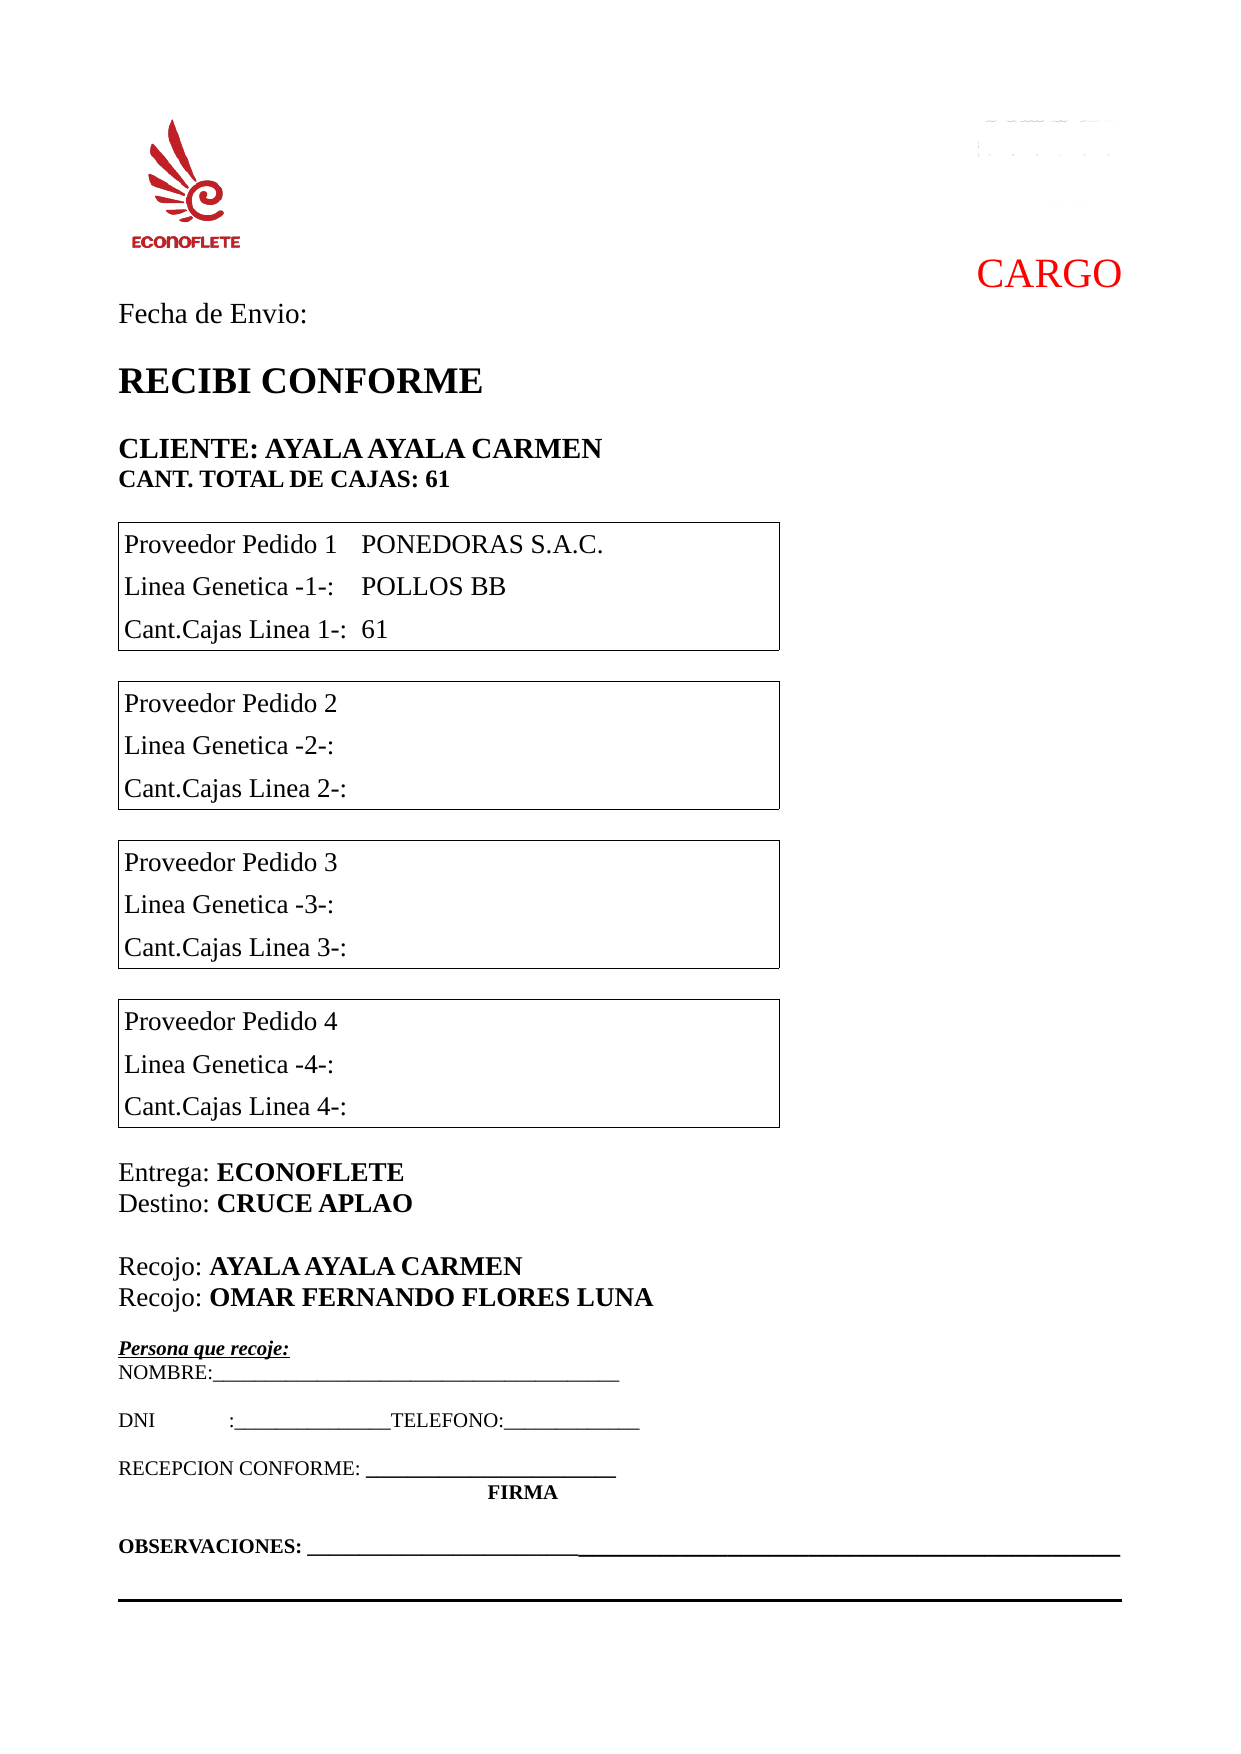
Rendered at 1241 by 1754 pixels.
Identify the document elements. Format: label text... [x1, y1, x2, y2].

text Recojo: OMAR FERNANDO FLORES LUNA [118, 1281, 1122, 1312]
text Recojo: AYALA AYALA CARMEN [118, 1249, 1122, 1281]
text Entrega: ECONOFLETE [118, 1156, 1122, 1187]
text RECEPCION CONFORME: ________________________ [118, 1456, 1122, 1480]
table_cell Linea Genetica -1-: [119, 565, 356, 607]
text DNI :_______________TELEFONO:_____________ [118, 1408, 1122, 1432]
table_cell Proveedor Pedido 4 [119, 1000, 356, 1042]
text RECIBI CONFORME [118, 359, 1122, 402]
text CARGO [118, 224, 1122, 297]
text Fecha de Envio: [118, 297, 1122, 330]
table_cell [118, 651, 356, 681]
table_cell Cant.Cajas Linea 1-: [119, 607, 356, 650]
table_cell [356, 651, 779, 681]
picture [118, 118, 254, 249]
table_cell Cant.Cajas Linea 2-: [119, 766, 356, 809]
table_cell [356, 969, 779, 999]
table_cell [356, 883, 779, 926]
table_cell Proveedor Pedido 3 [119, 841, 356, 883]
text CLIENTE: AYALA AYALA CARMEN [118, 431, 1122, 464]
table_cell [356, 682, 779, 724]
table_cell [356, 766, 779, 809]
table_cell [356, 926, 779, 968]
table_header PONEDORAS S.A.C. [356, 523, 779, 564]
table_cell [356, 1000, 779, 1042]
table_cell [356, 1042, 779, 1085]
table_cell Linea Genetica -2-: [119, 724, 356, 766]
table_cell POLLOS BB [356, 565, 779, 607]
table_cell [118, 810, 356, 840]
text NOMBRE:_______________________________________ [118, 1360, 1122, 1384]
table_cell [356, 841, 779, 883]
text OBSERVACIONES: __________________________________________________________________ [118, 1528, 1122, 1559]
table_cell Linea Genetica -3-: [119, 883, 356, 926]
table_cell [118, 969, 356, 999]
table_cell [356, 810, 779, 840]
text Destino: CRUCE APLAO [118, 1187, 1122, 1218]
table_cell Linea Genetica -4-: [119, 1042, 356, 1085]
text CANT. TOTAL DE CAJAS: 61 [118, 464, 1122, 493]
table_cell [356, 724, 779, 766]
table_cell 61 [356, 607, 779, 650]
table_cell Cant.Cajas Linea 4-: [119, 1085, 356, 1127]
table_cell Proveedor Pedido 2 [119, 682, 356, 724]
table_cell Cant.Cajas Linea 3-: [119, 926, 356, 968]
text FIRMA [118, 1480, 1122, 1504]
text Persona que recoje: [118, 1336, 1122, 1360]
table_cell [356, 1085, 779, 1127]
table_header Proveedor Pedido 1 [119, 523, 356, 564]
